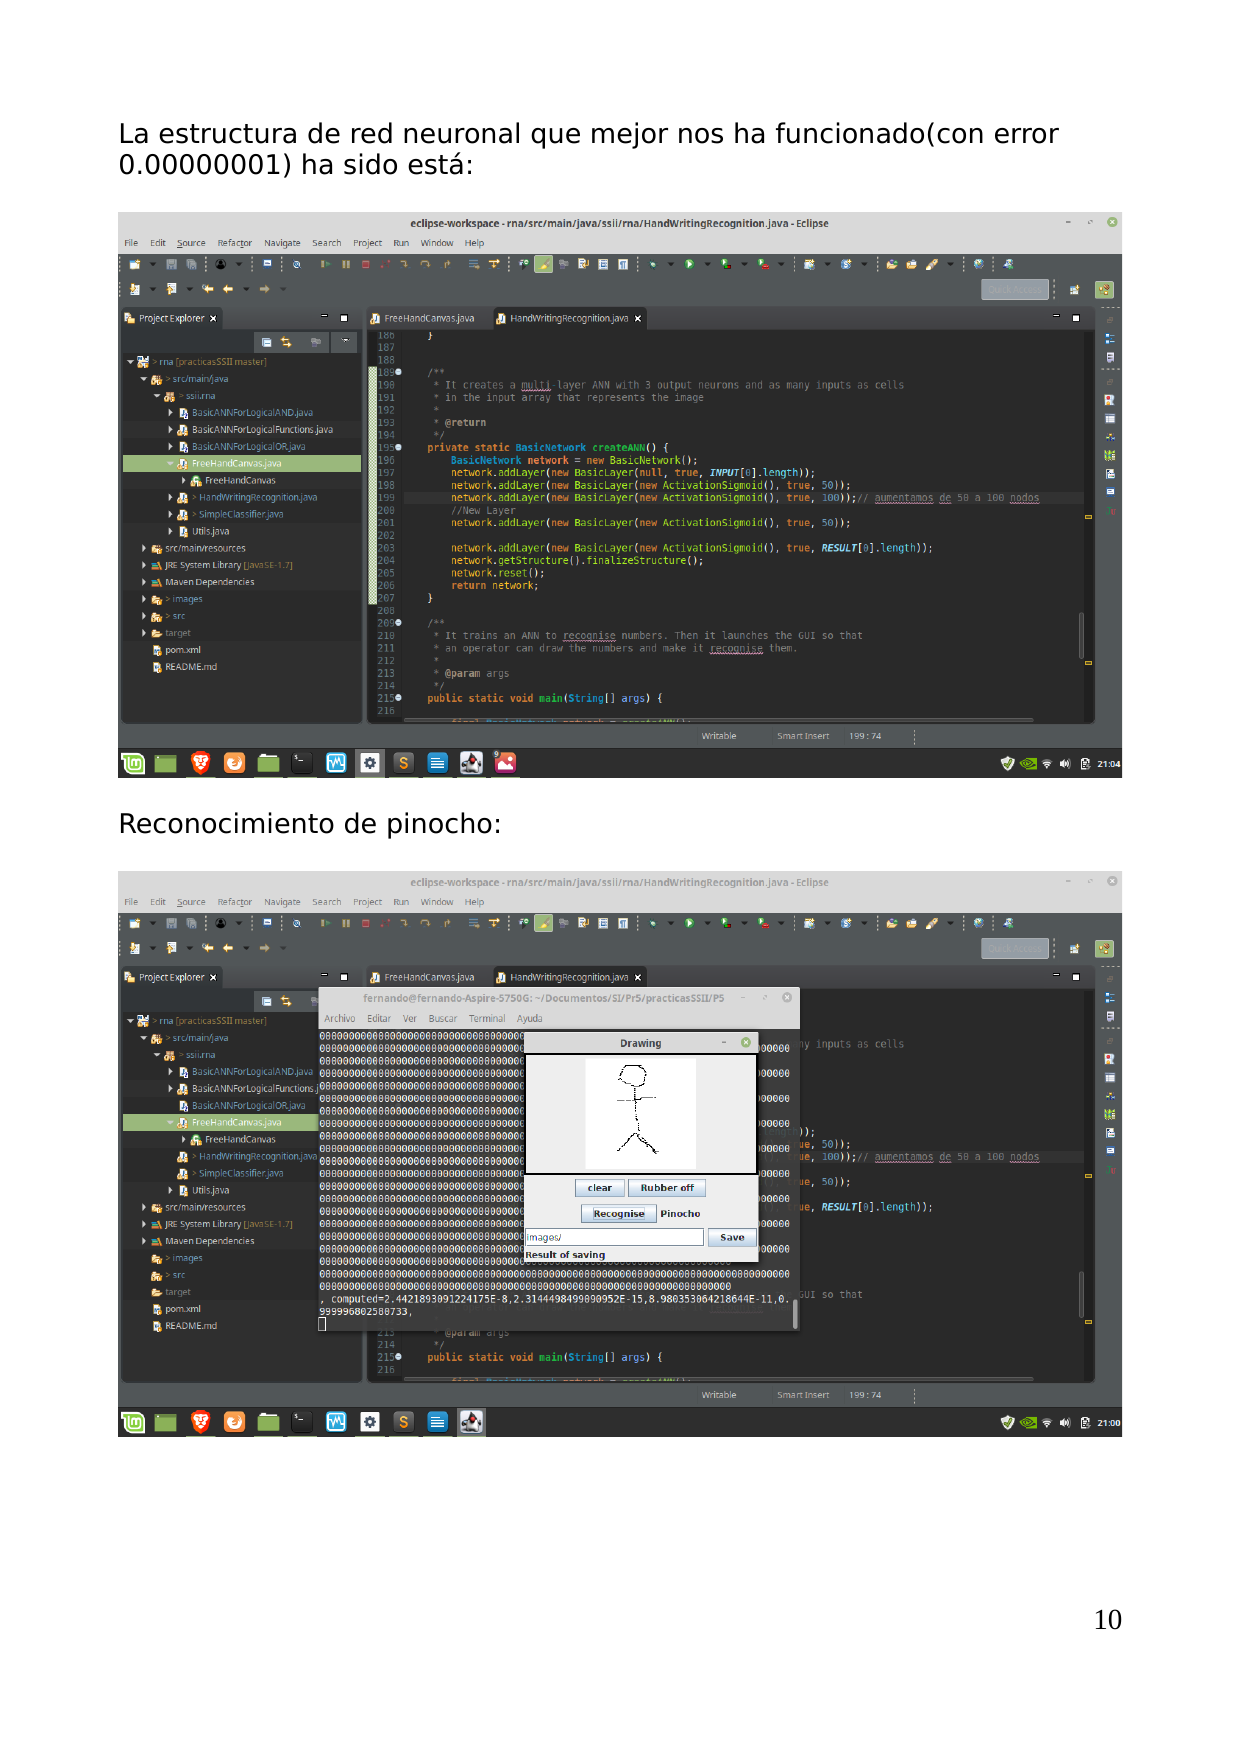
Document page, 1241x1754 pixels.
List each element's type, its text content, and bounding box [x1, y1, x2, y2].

text Reconocimiento de pinocho: [118, 809, 1122, 840]
text La estructura de red neuronal que mejor nos ha funcionado(con error 0.00000001) ha sido está: [118, 118, 1122, 181]
picture [118, 871, 1123, 1437]
picture [118, 212, 1123, 778]
